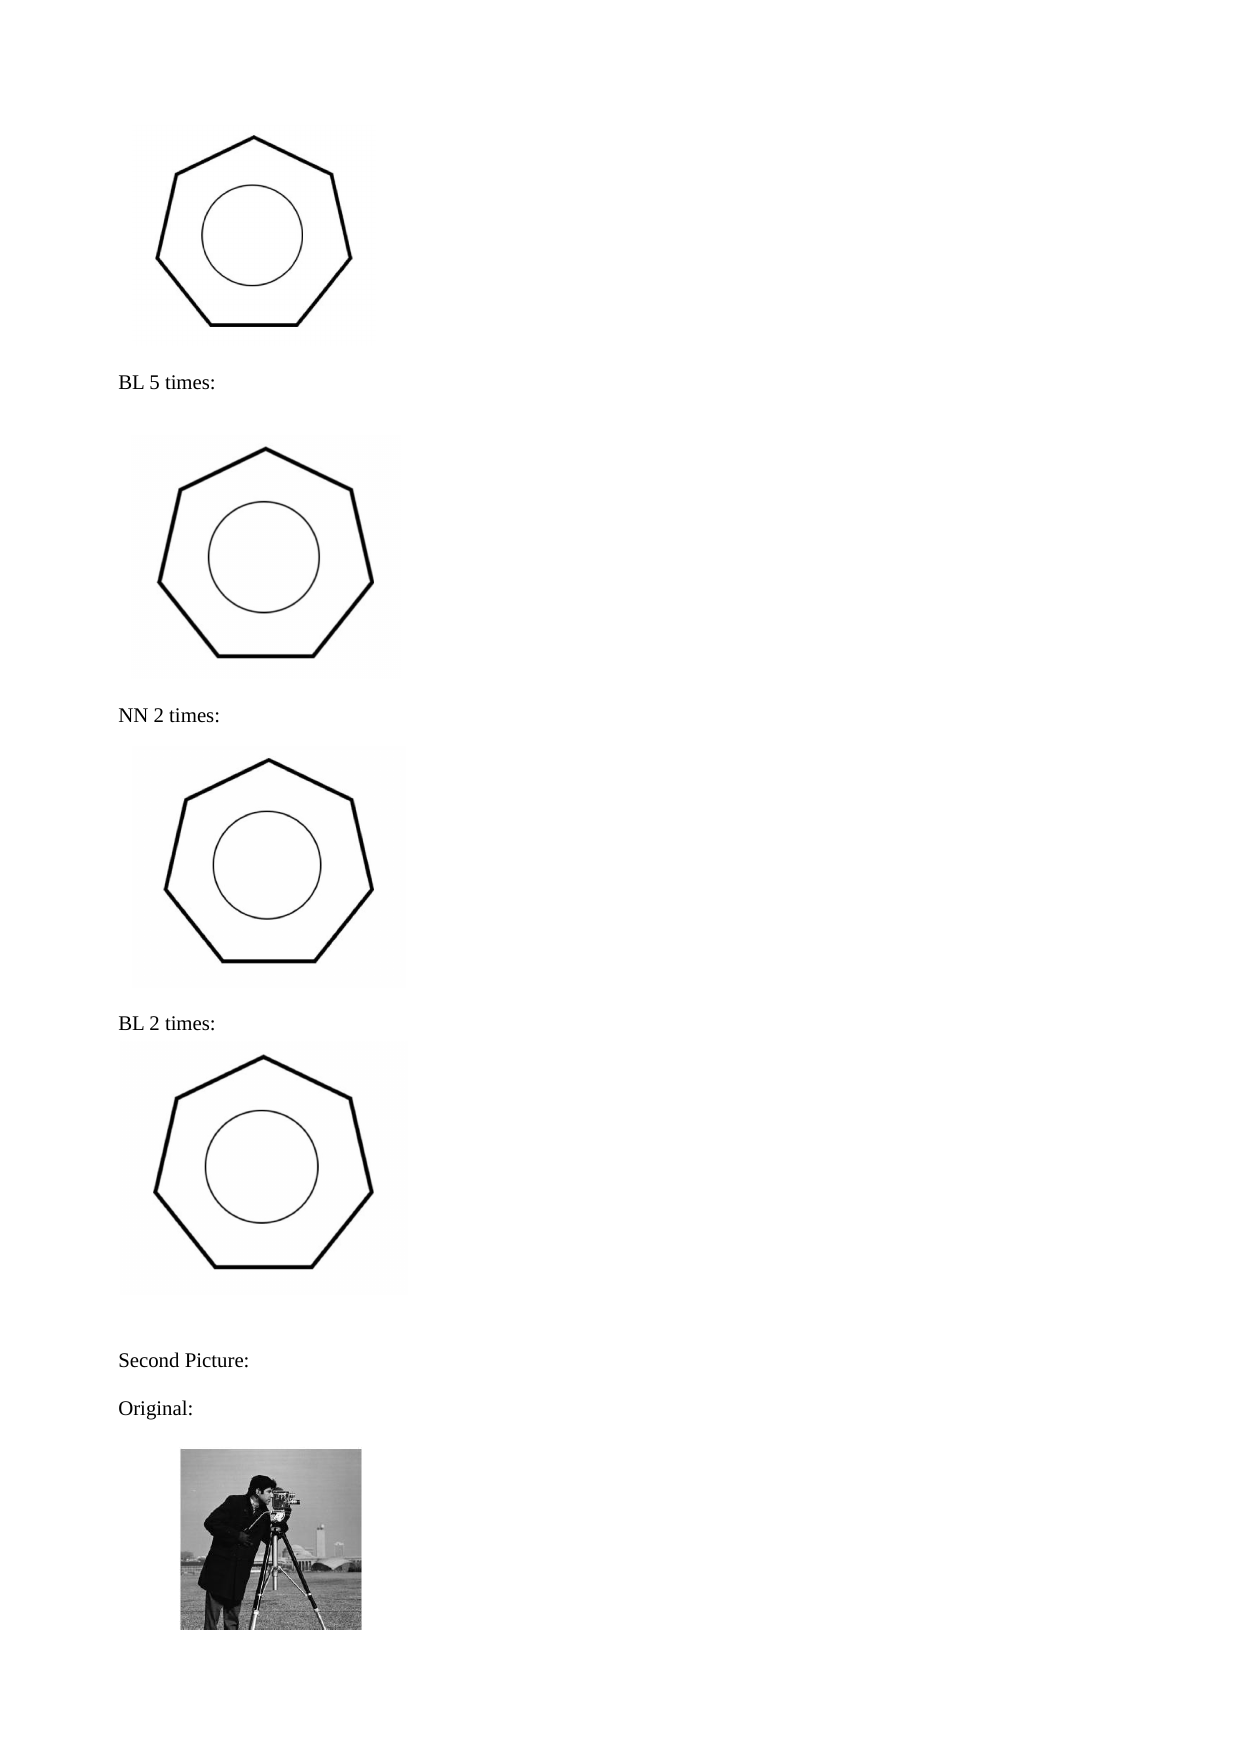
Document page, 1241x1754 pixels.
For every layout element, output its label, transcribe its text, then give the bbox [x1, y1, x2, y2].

text BL 5 times: [118, 370, 1122, 394]
text BL 2 times: [118, 1011, 1122, 1035]
text NN 2 times: [118, 702, 1122, 727]
picture [130, 435, 401, 679]
picture [110, 1429, 432, 1674]
text Second Picture: [118, 1348, 1122, 1372]
picture [131, 746, 407, 988]
picture [119, 1041, 408, 1295]
text Original: [118, 1396, 1122, 1420]
picture [131, 125, 377, 346]
